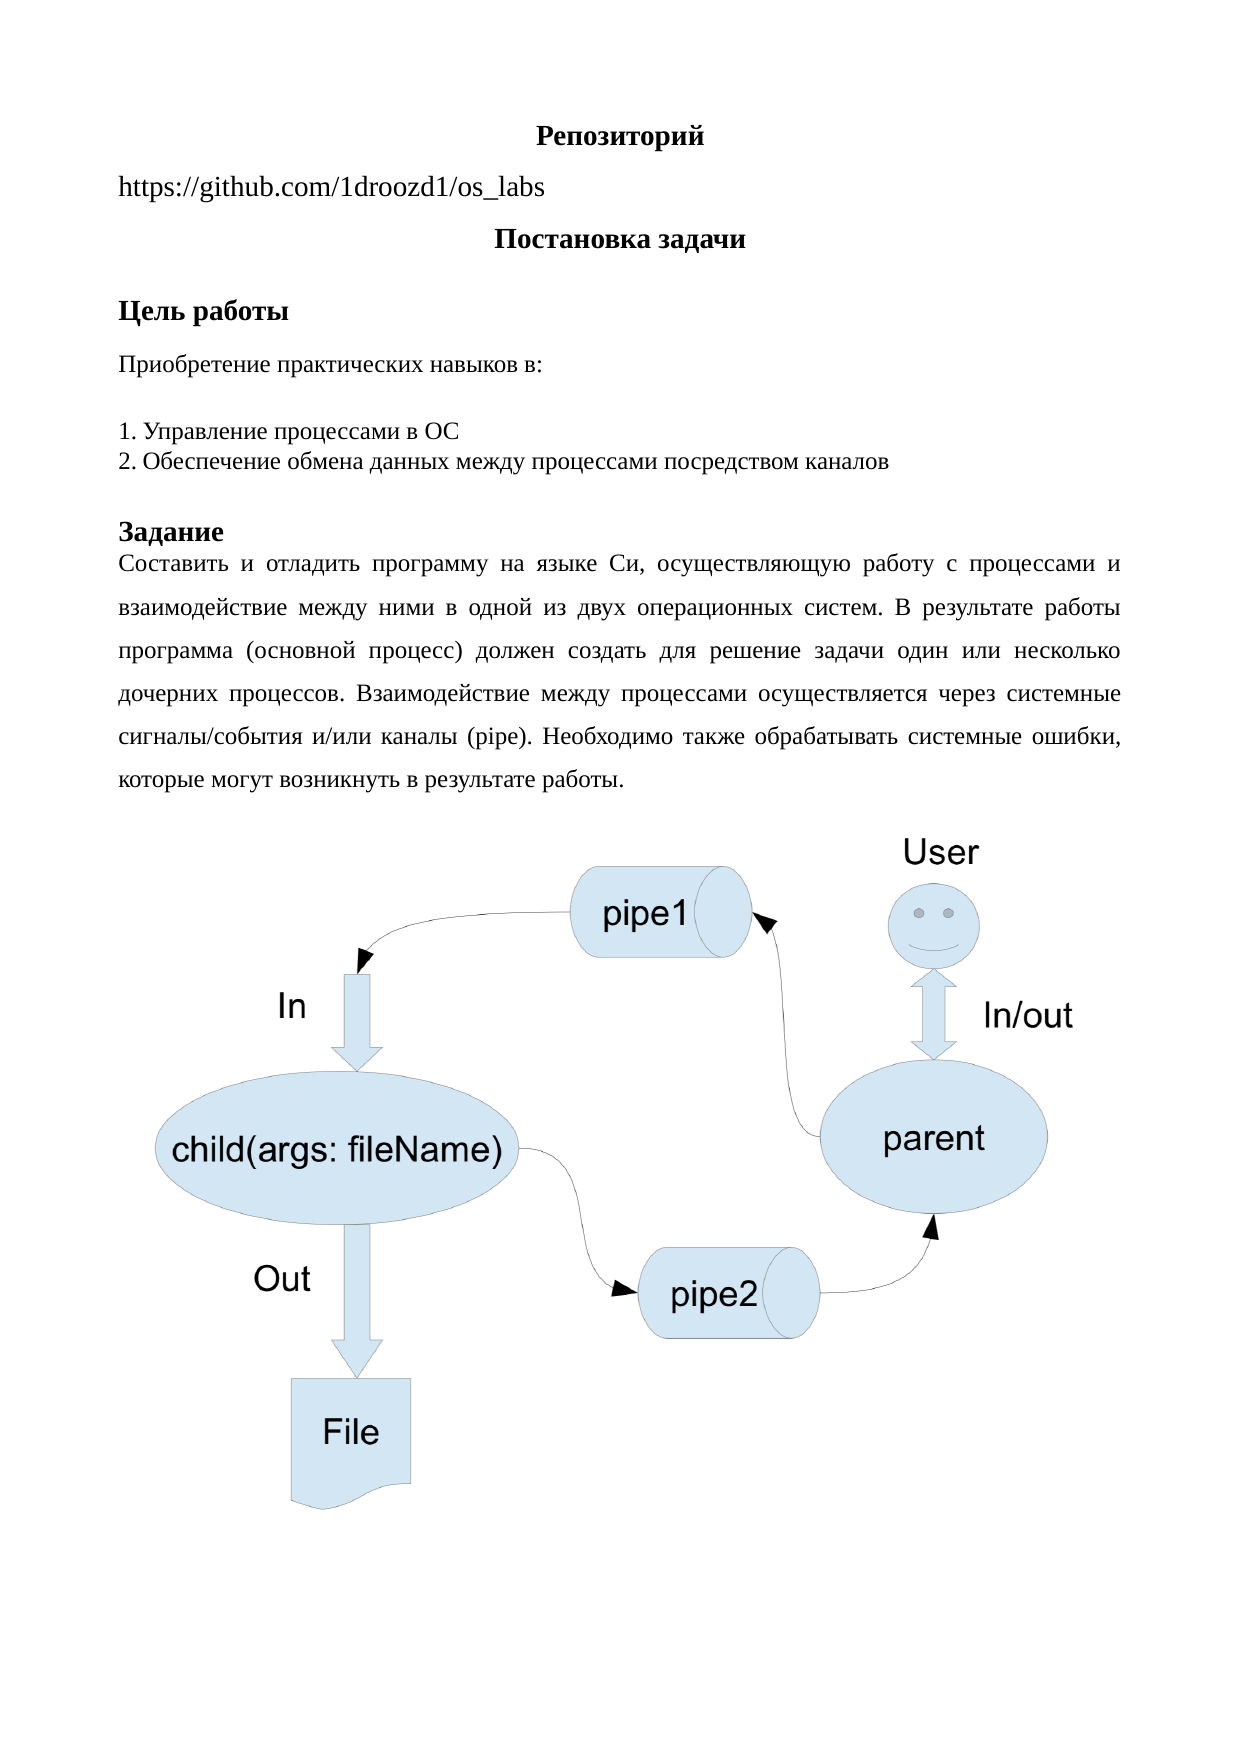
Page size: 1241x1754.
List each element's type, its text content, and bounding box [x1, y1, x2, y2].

subtitle Цель работы [118, 293, 1122, 327]
text Постановка задачи [118, 221, 1122, 254]
subtitle Задание [118, 514, 1122, 547]
picture [117, 821, 1091, 1519]
text Составить и отладить программу на языке Си, осуществляющую работу с процессами и взаимодействие между ними в одной из двух операционных систем. В результате работы программа (основной процесс) должен создать для решение задачи один или несколько дочерних процессов. Взаимодействие между процессами осуществляется через системные сигналы/события и/или каналы (pipe). Необходимо также обрабатывать системные ошибки, которые могут возникнуть в результате работы. [118, 548, 1122, 793]
text Репозиторий [118, 118, 1122, 152]
subtitle Приобретение практических навыков в: [118, 349, 1122, 378]
text https://github.com/1droozd1/os_labs [118, 169, 1122, 203]
subtitle Обеспечение обмена данных между процессами посредством каналов [118, 446, 1122, 475]
subtitle Управление процессами в ОС [118, 416, 1122, 445]
